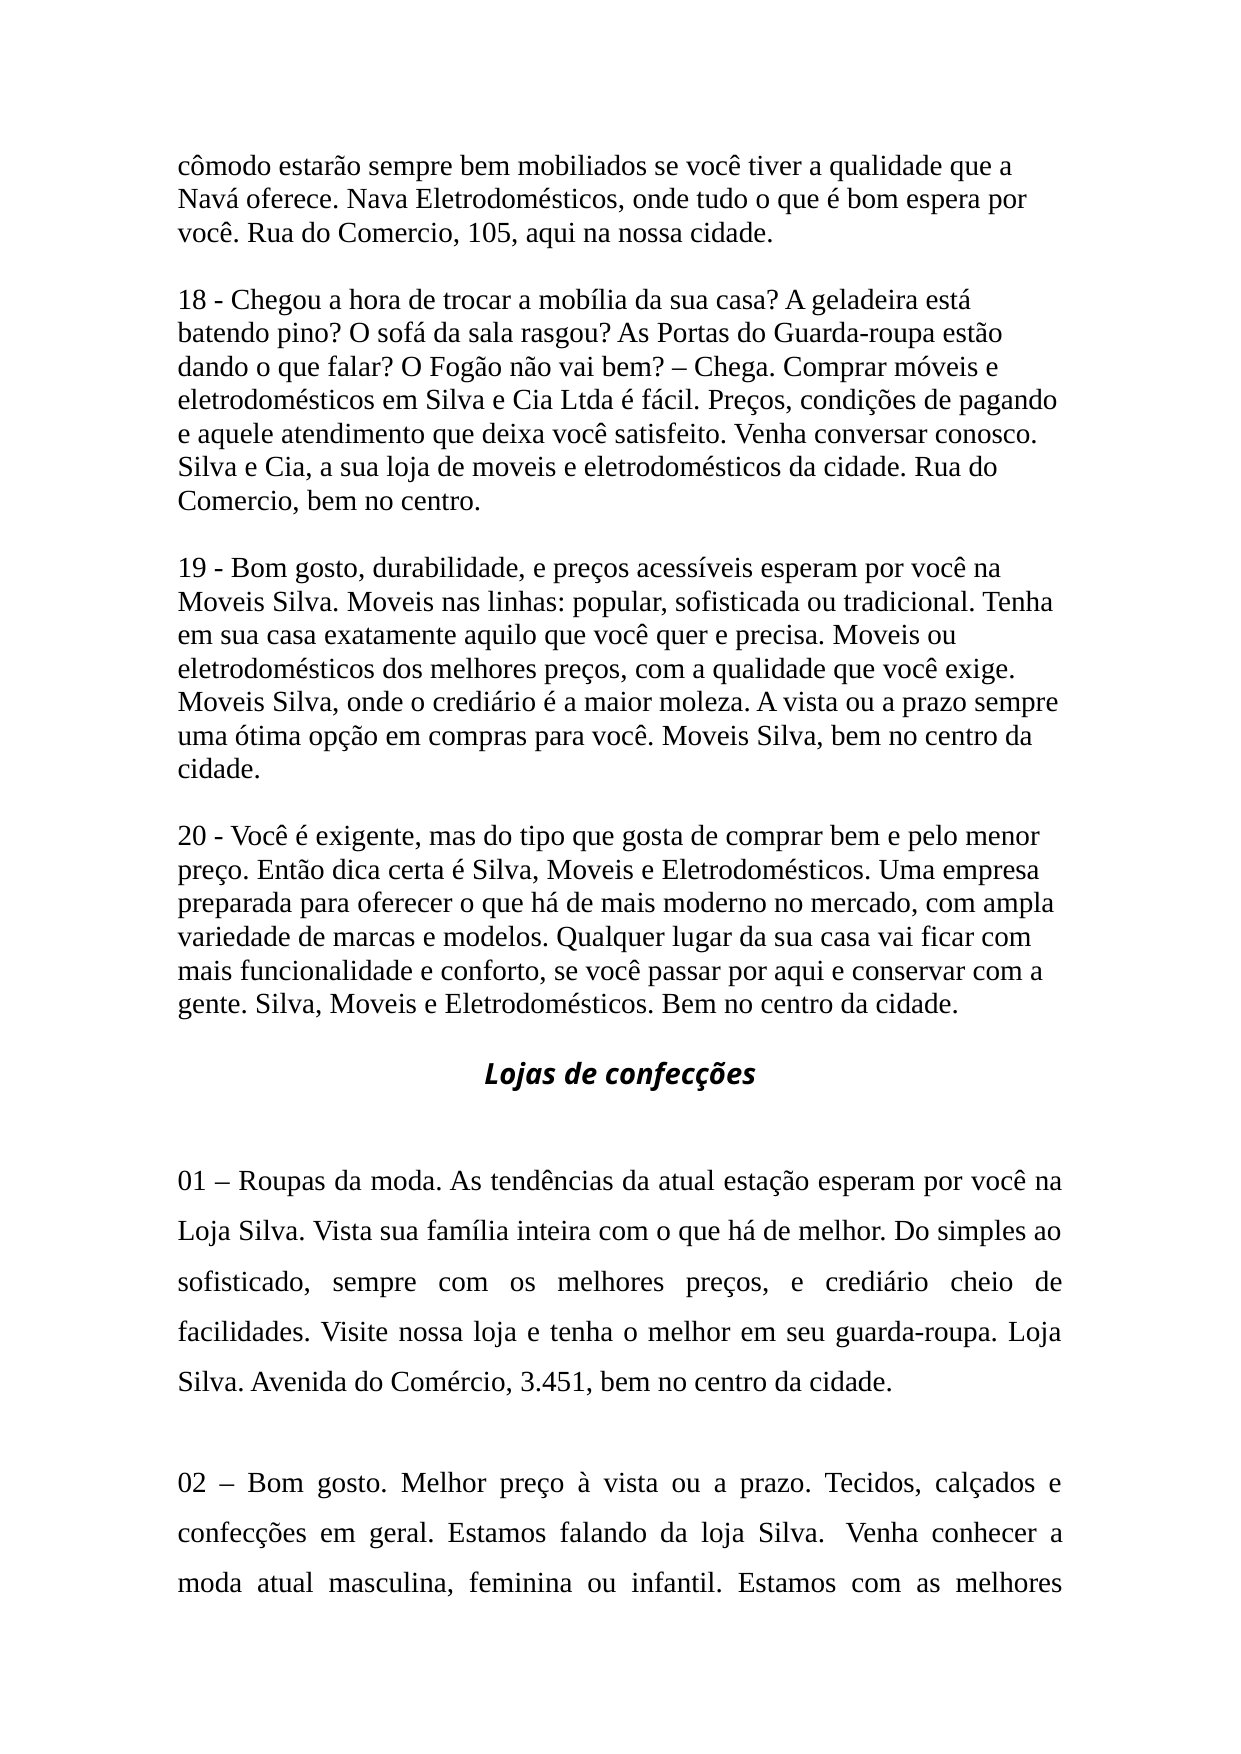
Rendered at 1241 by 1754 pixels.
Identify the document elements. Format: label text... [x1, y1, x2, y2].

text cômodo estarão sempre bem mobiliados se você tiver a qualidade que a Navá oferece. Nava Eletrodomésticos, onde tudo o que é bom espera por você. Rua do Comercio, 105, aqui na nossa cidade. [177, 148, 1063, 248]
text 19 - Bom gosto, durabilidade, e preços acessíveis esperam por você na Moveis Silva. Moveis nas linhas: popular, sofisticada ou tradicional. Tenha em sua casa exatamente aquilo que você quer e precisa. Moveis ou eletrodomésticos dos melhores preços, com a qualidade que você exige. Moveis Silva, onde o crediário é a maior moleza. A vista ou a prazo sempre uma ótima opção em compras para você. Moveis Silva, bem no centro da cidade. [177, 550, 1063, 785]
text 02 – Bom gosto. Melhor preço à vista ou a prazo. Tecidos, calçados e confecções em geral. Estamos falando da loja Silva. Venha conhecer a moda atual masculina, feminina ou infantil. Estamos com as melhores [177, 1465, 1063, 1599]
text 20 - Você é exigente, mas do tipo que gosta de comprar bem e pelo menor preço. Então dica certa é Silva, Moveis e Eletrodomésticos. Uma empresa preparada para oferecer o que há de mais moderno no mercado, com ampla variedade de marcas e modelos. Qualquer lugar da sua casa vai ficar com mais funcionalidade e conforto, se você passar por aqui e conservar com a gente. Silva, Moveis e Eletrodomésticos. Bem no centro da cidade. [177, 818, 1063, 1020]
text 01 – Roupas da moda. As tendências da atual estação esperam por você na Loja Silva. Vista sua família inteira com o que há de melhor. Do simples ao sofisticado, sempre com os melhores preços, e crediário cheio de facilidades. Visite nossa loja e tenha o melhor em seu guarda-roupa. Loja Silva. Avenida do Comércio, 3.451, bem no centro da cidade. [177, 1163, 1063, 1398]
text 18 - Chegou a hora de trocar a mobília da sua casa? A geladeira está batendo pino? O sofá da sala rasgou? As Portas do Guarda-roupa estão dando o que falar? O Fogão não vai bem? – Chega. Comprar móveis e eletrodomésticos em Silva e Cia Ltda é fácil. Preços, condições de pagando e aquele atendimento que deixa você satisfeito. Venha conversar conosco. Silva e Cia, a sua loja de moveis e eletrodomésticos da cidade. Rua do Comercio, bem no centro. [177, 282, 1063, 517]
text Lojas de confecções [177, 1053, 1063, 1093]
